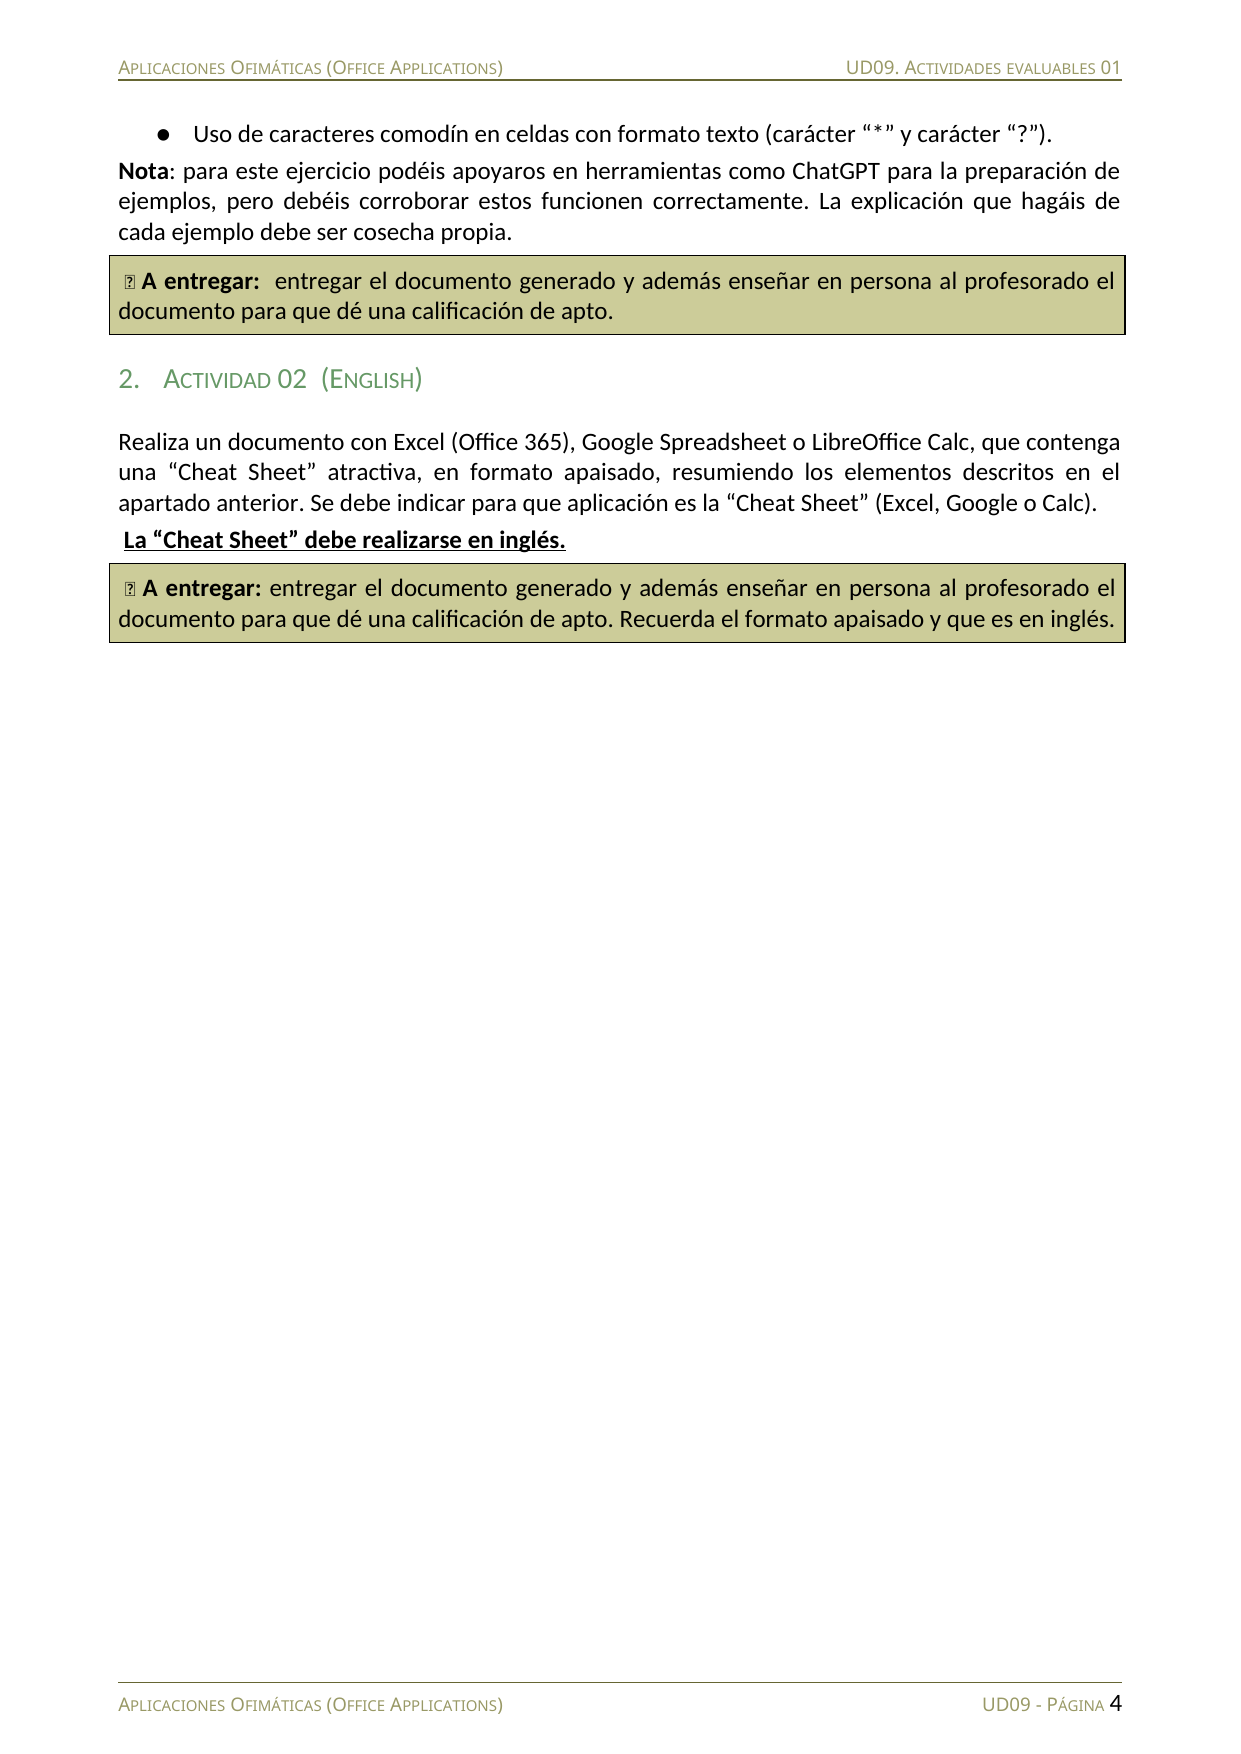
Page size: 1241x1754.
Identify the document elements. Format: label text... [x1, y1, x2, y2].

text 📕 A entregar: entregar el documento generado y además enseñar en persona al profesorado el documento para que dé una calificación de apto. Recuerda el formato apaisado y que es en inglés. [110, 564, 1124, 642]
subtitle Actividad 02 (English) [118, 360, 1122, 396]
text Nota: para este ejercicio podéis apoyaros en herramientas como ChatGPT para la preparación de ejemplos, pero debéis corroborar estos funcionen correctamente. La explicación que hagáis de cada ejemplo debe ser cosecha propia. [118, 155, 1122, 247]
text 📕 A entregar: entregar el documento generado y además enseñar en persona al profesorado el documento para que dé una calificación de apto. [110, 256, 1124, 334]
list Uso de caracteres comodín en celdas con formato texto (carácter “*” y carácter “?”). [156, 118, 1122, 148]
text La “Cheat Sheet” debe realizarse en inglés. [118, 524, 1122, 554]
text Realiza un documento con Excel (Office 365), Google Spreadsheet o LibreOffice Calc, que contenga una “Cheat Sheet” atractiva, en formato apaisado, resumiendo los elementos descritos en el apartado anterior. Se debe indicar para que aplicación es la “Cheat Sheet” (Excel, Google o Calc). [118, 426, 1122, 517]
